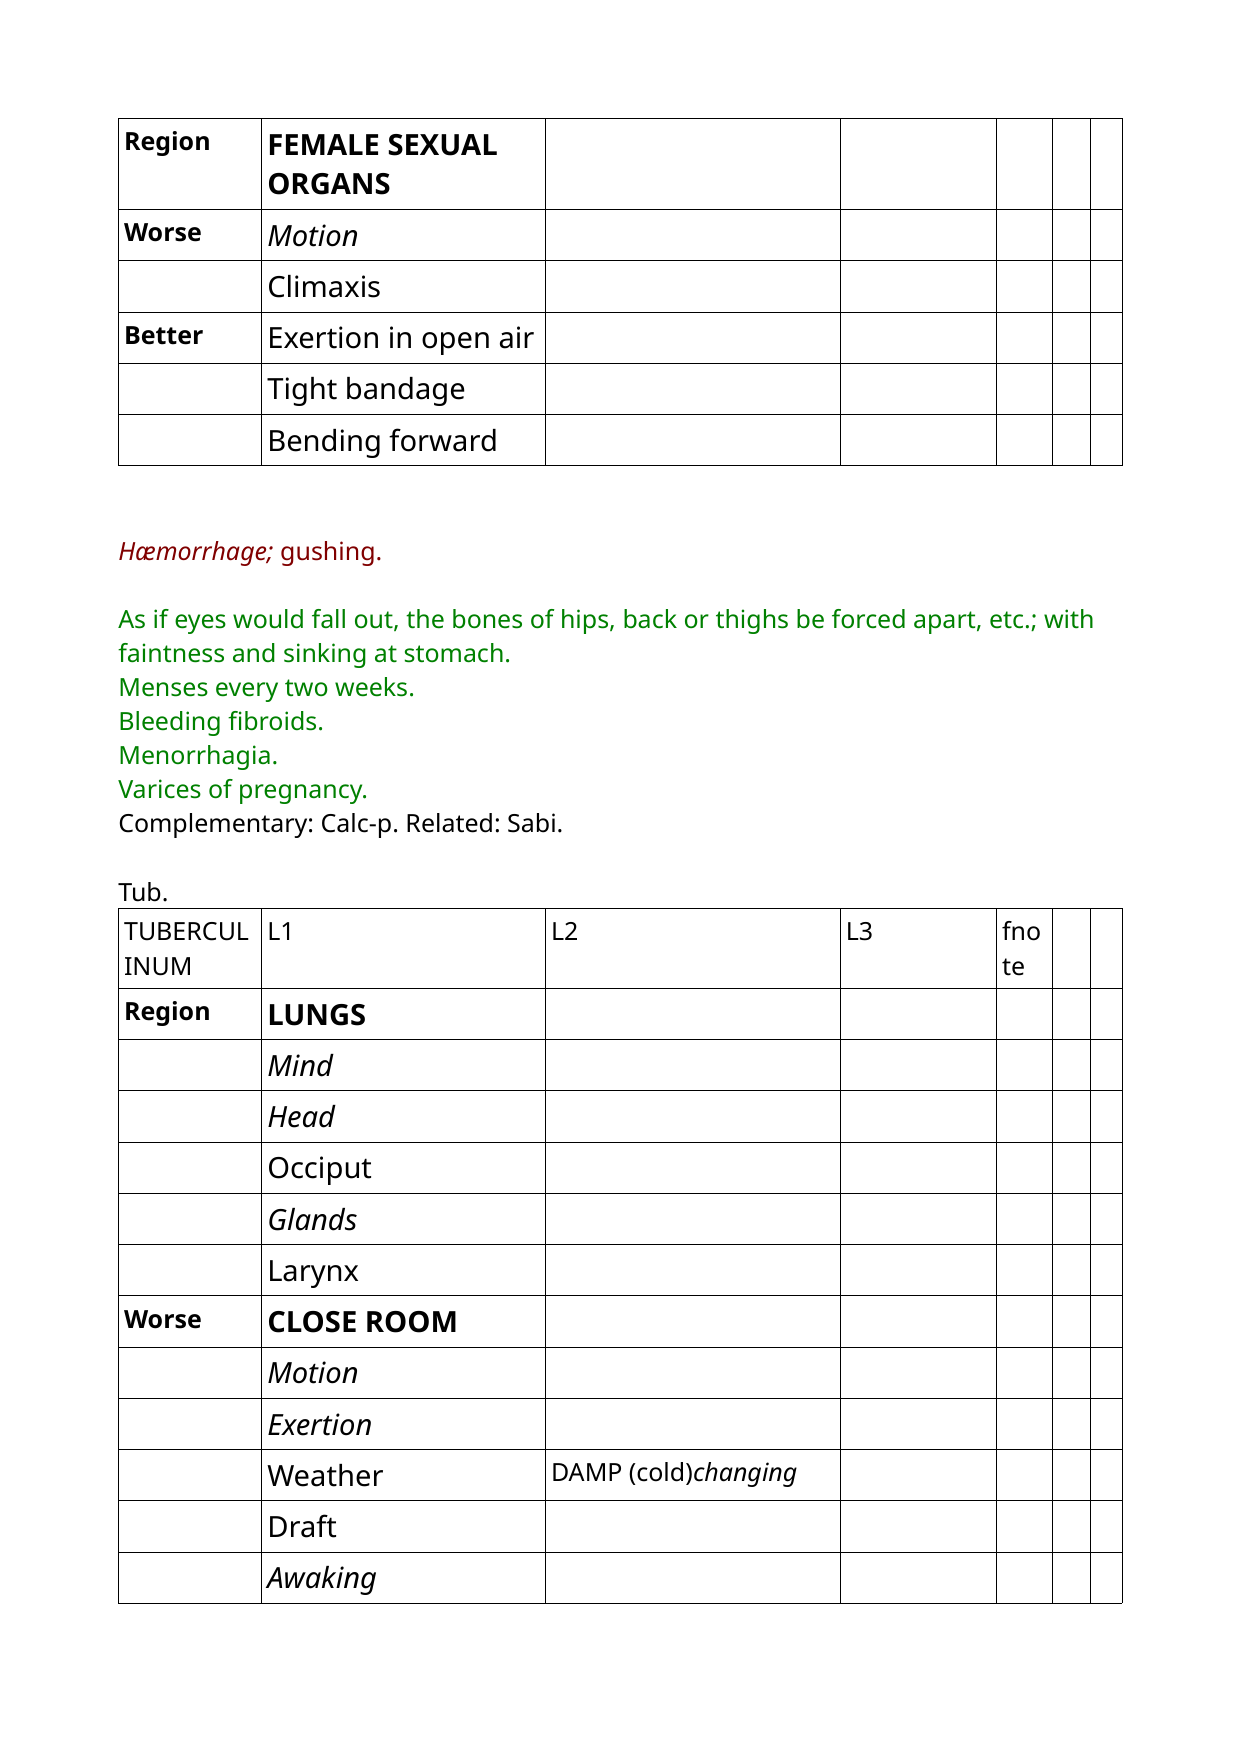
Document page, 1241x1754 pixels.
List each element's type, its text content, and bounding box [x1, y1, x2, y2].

table_cell [1053, 1296, 1090, 1347]
table_cell [997, 313, 1052, 363]
table_cell [546, 1091, 840, 1142]
table_cell Bending forward [262, 415, 545, 465]
table_header [1053, 909, 1090, 988]
table_cell [841, 1348, 996, 1398]
table_cell [119, 261, 261, 312]
table_cell Weather [262, 1450, 545, 1500]
table_cell Motion [262, 1348, 545, 1398]
table_header [1091, 909, 1122, 988]
table_cell [1091, 1348, 1122, 1398]
table_cell [1053, 1450, 1090, 1500]
table_cell [997, 1143, 1052, 1193]
table_cell [119, 415, 261, 465]
table_cell [841, 989, 996, 1039]
table_cell [119, 1399, 261, 1449]
table_header L2 [546, 909, 840, 988]
table_cell [1091, 119, 1122, 209]
table_cell Motion [262, 210, 545, 260]
table_cell [997, 989, 1052, 1039]
table_cell Head [262, 1091, 545, 1142]
table_cell Tight bandage [262, 364, 545, 414]
table_cell [997, 1501, 1052, 1552]
table_cell [1053, 415, 1090, 465]
table_cell LUNGS [262, 989, 545, 1039]
table_cell Worse [119, 210, 261, 260]
table_cell [1053, 1040, 1090, 1090]
table_cell [1091, 1091, 1122, 1142]
text Tub. [118, 874, 1122, 908]
table_cell [546, 261, 840, 312]
table_cell [1053, 1143, 1090, 1193]
table_cell [119, 1194, 261, 1244]
table_cell [546, 1194, 840, 1244]
table_cell [997, 364, 1052, 414]
table_cell [1091, 1296, 1122, 1347]
table_cell [997, 1245, 1052, 1295]
table_cell [1091, 1143, 1122, 1193]
table_cell [546, 415, 840, 465]
table_cell [1091, 261, 1122, 312]
table_cell [1091, 1553, 1122, 1603]
table_cell [119, 1091, 261, 1142]
table_cell [841, 1194, 996, 1244]
table_cell [1053, 1245, 1090, 1295]
table_cell [841, 1143, 996, 1193]
table_cell [546, 989, 840, 1039]
table_cell [546, 1143, 840, 1193]
table_cell [119, 1553, 261, 1603]
text Varices of pregnancy. [118, 772, 1122, 806]
table_header L1 [262, 909, 545, 988]
table_cell [1091, 415, 1122, 465]
table_cell [1053, 313, 1090, 363]
table_cell [841, 1040, 996, 1090]
table_cell [546, 1553, 840, 1603]
table_cell Draft [262, 1501, 545, 1552]
table_cell [1091, 989, 1122, 1039]
table_cell [997, 1194, 1052, 1244]
table_cell [841, 261, 996, 312]
table_cell FEMALE SEXUAL ORGANS [262, 119, 545, 209]
table_cell Mind [262, 1040, 545, 1090]
table_cell [546, 364, 840, 414]
table_cell [119, 1040, 261, 1090]
table_cell [119, 1348, 261, 1398]
table_cell Exertion in open air [262, 313, 545, 363]
table_cell [1091, 1450, 1122, 1500]
table_cell [546, 1501, 840, 1552]
table_cell [841, 1553, 996, 1603]
text Complementary: Calc-p. Related: Sabi. [118, 806, 1122, 840]
text Hæmorrhage; gushing. [118, 533, 1122, 568]
table_cell [1053, 261, 1090, 312]
table_cell Climaxis [262, 261, 545, 312]
table_cell [1091, 210, 1122, 260]
table_cell [841, 364, 996, 414]
table_cell [997, 119, 1052, 209]
table_cell [546, 119, 840, 209]
table_cell [1091, 1501, 1122, 1552]
table_cell [841, 1296, 996, 1347]
table_cell [1053, 1553, 1090, 1603]
table_cell [1091, 1399, 1122, 1449]
table_cell [1091, 1194, 1122, 1244]
table_cell CLOSE ROOM [262, 1296, 545, 1347]
table_cell [997, 210, 1052, 260]
table_cell Exertion [262, 1399, 545, 1449]
table_cell DAMP (cold)changing [546, 1450, 840, 1500]
text Bleeding fibroids. [118, 704, 1122, 738]
table_cell [841, 415, 996, 465]
table_header L3 [841, 909, 996, 988]
table_header fnote [997, 909, 1052, 988]
table_cell [1053, 989, 1090, 1039]
table_cell Worse [119, 1296, 261, 1347]
table_cell Glands [262, 1194, 545, 1244]
text Menses every two weeks. [118, 670, 1122, 704]
table_cell [841, 119, 996, 209]
table_cell [1091, 1245, 1122, 1295]
table_cell [841, 1399, 996, 1449]
table_cell [546, 1399, 840, 1449]
table_cell [997, 1091, 1052, 1142]
table_cell [1091, 1040, 1122, 1090]
table_cell [997, 1553, 1052, 1603]
table_cell [1053, 1091, 1090, 1142]
table_cell Region [119, 119, 261, 209]
table_cell [1053, 1348, 1090, 1398]
table_cell [997, 1348, 1052, 1398]
table_cell [841, 1091, 996, 1142]
table_cell [546, 313, 840, 363]
table_cell [546, 1040, 840, 1090]
table_cell [119, 1245, 261, 1295]
table_cell [841, 313, 996, 363]
table_cell [841, 1245, 996, 1295]
table_cell Better [119, 313, 261, 363]
table_cell [546, 1245, 840, 1295]
table_cell [841, 1450, 996, 1500]
table_cell [1053, 1501, 1090, 1552]
table_cell [546, 1348, 840, 1398]
table_cell [997, 1296, 1052, 1347]
table_cell [546, 1296, 840, 1347]
table_cell [841, 1501, 996, 1552]
text As if eyes would fall out, the bones of hips, back or thighs be forced apart, etc.; with faintness and sinking at stomach. [118, 602, 1122, 670]
table_cell [997, 1450, 1052, 1500]
table_cell [119, 364, 261, 414]
table_cell [1053, 1399, 1090, 1449]
table_cell [841, 210, 996, 260]
table_cell [997, 1399, 1052, 1449]
table_cell Larynx [262, 1245, 545, 1295]
table_cell [119, 1450, 261, 1500]
table_cell [119, 1143, 261, 1193]
table_cell [1091, 364, 1122, 414]
table_cell [119, 1501, 261, 1552]
table_cell [1053, 364, 1090, 414]
table_cell [997, 261, 1052, 312]
text Menorrhagia. [118, 738, 1122, 772]
table_cell [1053, 210, 1090, 260]
table_cell [997, 415, 1052, 465]
table_cell [1053, 1194, 1090, 1244]
table_cell [1053, 119, 1090, 209]
table_cell [546, 210, 840, 260]
table_cell Awaking [262, 1553, 545, 1603]
table_cell Occiput [262, 1143, 545, 1193]
table_header TUBERCULINUM [119, 909, 261, 988]
table_cell [997, 1040, 1052, 1090]
table_cell [1091, 313, 1122, 363]
table_cell Region [119, 989, 261, 1039]
